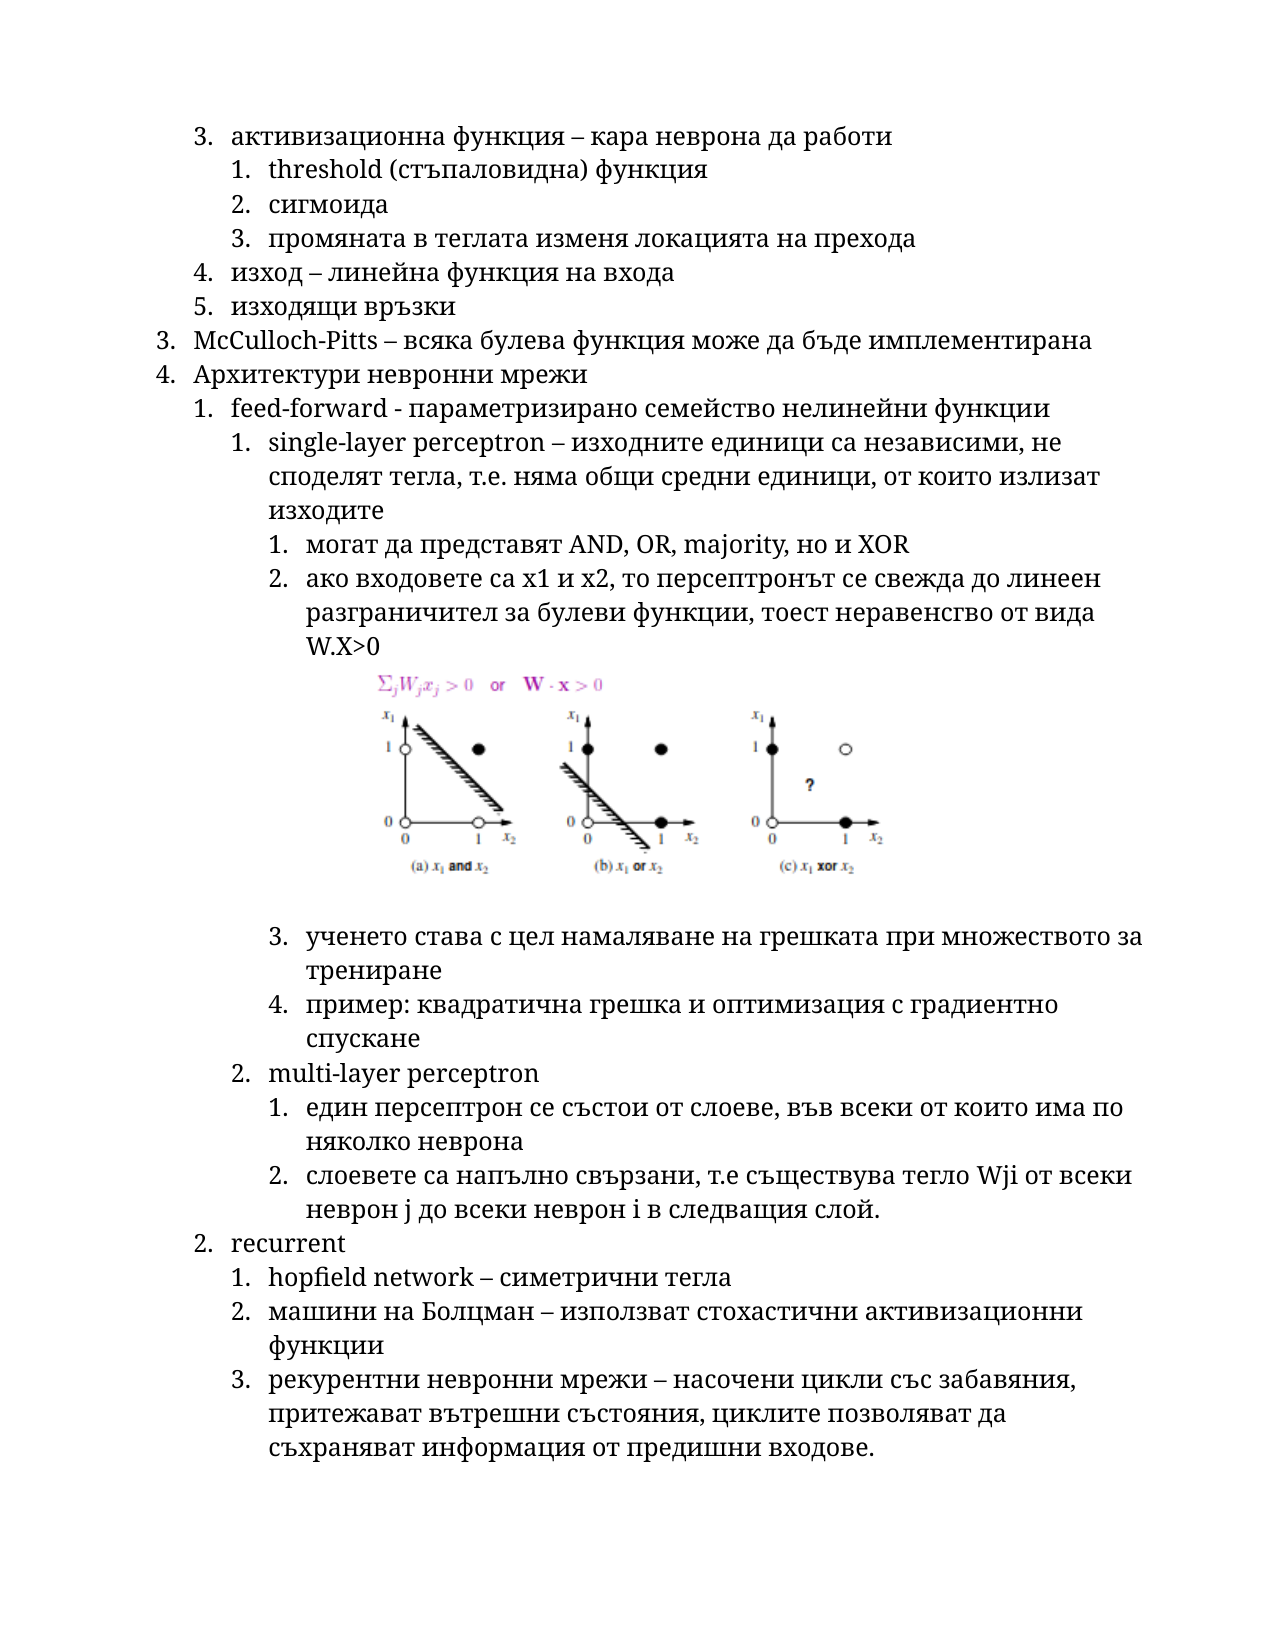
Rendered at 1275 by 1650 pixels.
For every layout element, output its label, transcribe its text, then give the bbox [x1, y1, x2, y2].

list изход – линейна функция на входа [193, 254, 1157, 288]
list активизационна функция – кара неврона да работи [193, 118, 1157, 152]
picture [350, 663, 925, 885]
list ученето става с цел намаляване на грешката при множеството за трениране [268, 919, 1157, 987]
list hopfield network – симетрични тегла [231, 1259, 1157, 1294]
list един персептрон се състои от слоеве, във всеки от които има по няколко неврона [268, 1089, 1157, 1157]
list single-layer perceptron – изходните единици са независими, не споделят тегла, т.е. няма общи средни единици, от които излизат изходите [231, 425, 1157, 527]
list рекурентни невронни мрежи – насочени цикли със забавяния, притежават вътрешни състояния, циклите позволяват да съхраняват информация от предишни входове. [231, 1362, 1157, 1464]
list ако входовете са x1 и x2, то персептронът се свежда до линеен разграничител за булеви функции, тоест неравенсгво от вида W.X>0 [268, 561, 1157, 663]
list слоевете са напълно свързани, т.е съществува тегло Wji от всеки неврон j до всеки неврон i в следващия слой. [268, 1157, 1157, 1226]
list изходящи връзки [193, 288, 1157, 322]
list recurrent [193, 1226, 1157, 1259]
list McCulloch-Pitts – всяка булева функция може да бъде имплементирана [156, 322, 1157, 357]
list машини на Болцман – използват стохастични активизационни функции [231, 1294, 1157, 1362]
list multi-layer perceptron [231, 1055, 1157, 1089]
list threshold (стъпаловидна) функция [231, 152, 1157, 186]
list Архитектури невронни мрежи [156, 357, 1157, 391]
list промяната в теглата изменя локацията на прехода [231, 220, 1157, 254]
list могат да представят AND, OR, majority, но и XOR [268, 527, 1157, 561]
list сигмоида [231, 186, 1157, 220]
list feed-forward - параметризирано семейство нелинейни функции [193, 391, 1157, 425]
list пример: квадратична грешка и оптимизация с градиентно спускане [268, 987, 1157, 1055]
